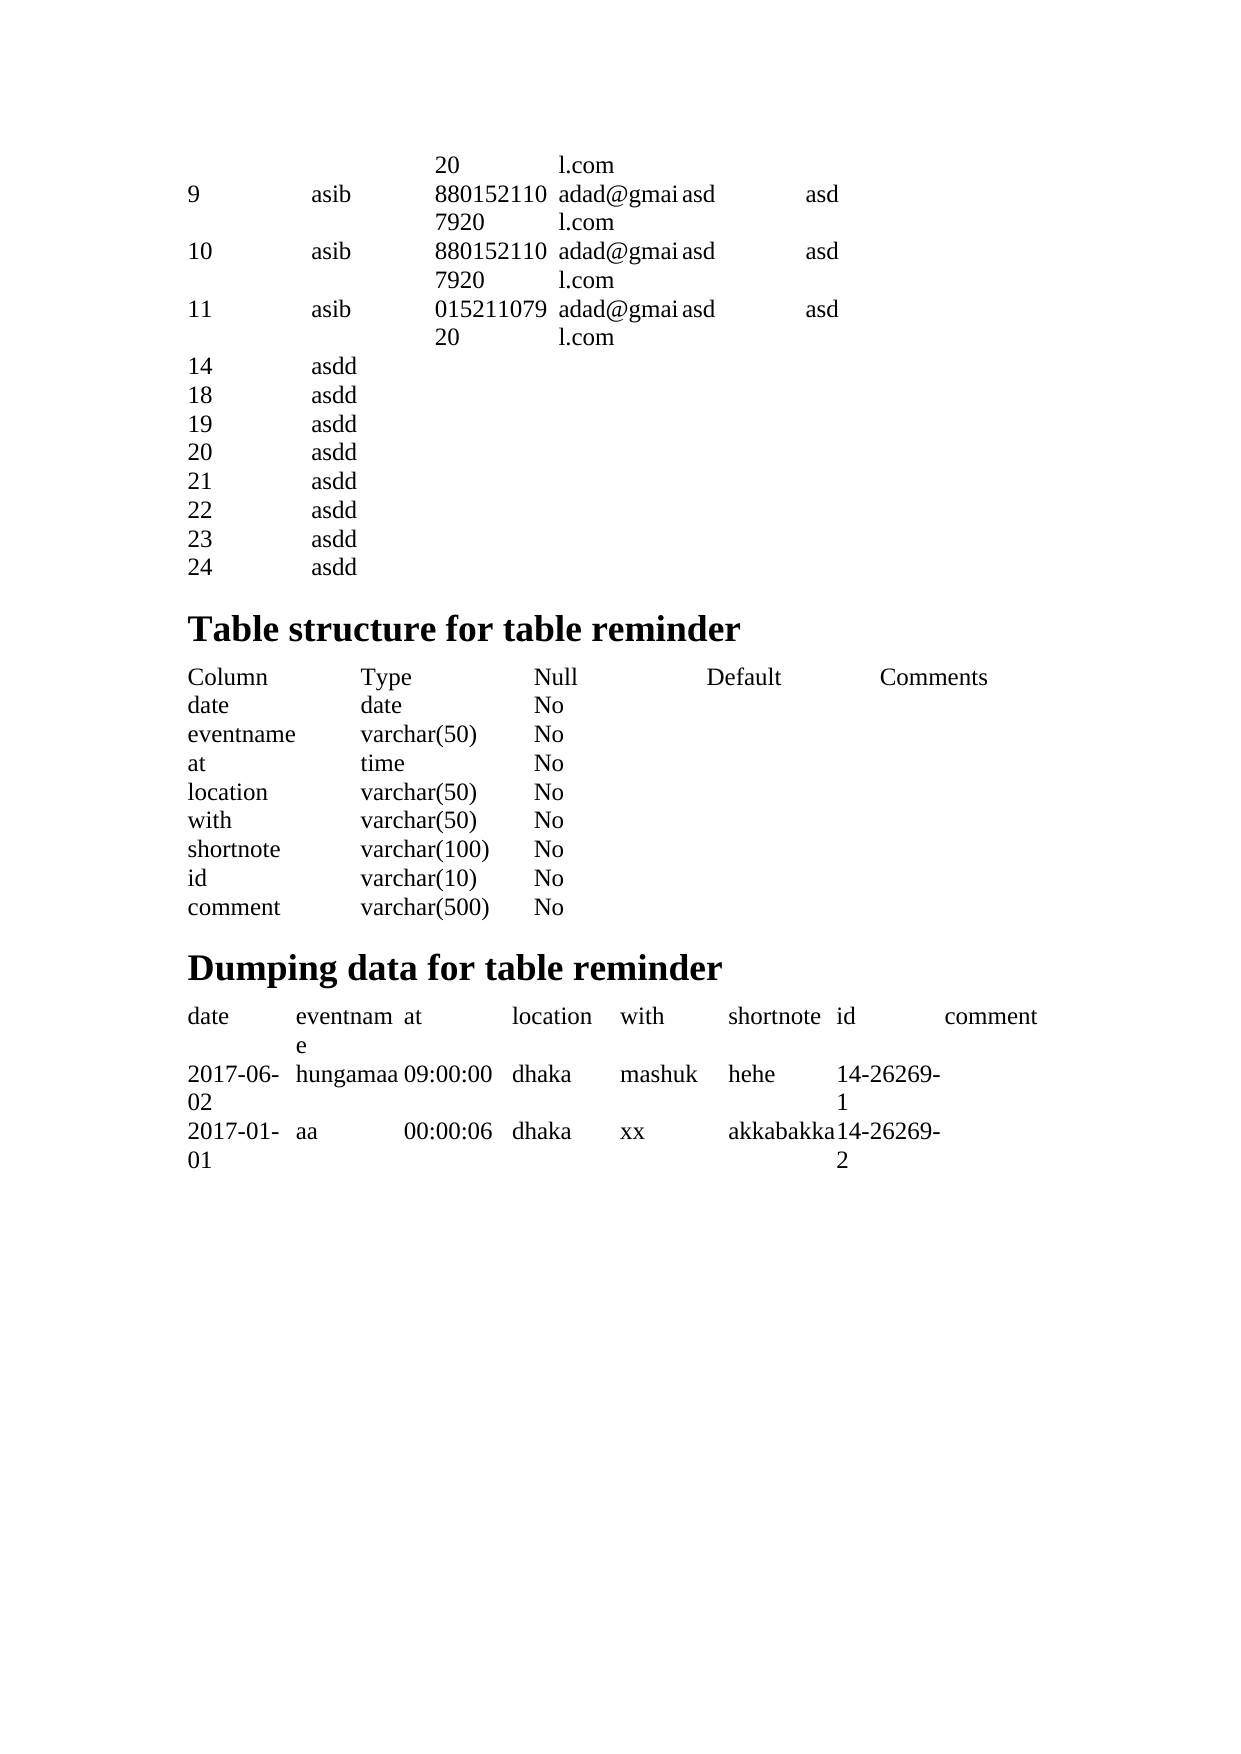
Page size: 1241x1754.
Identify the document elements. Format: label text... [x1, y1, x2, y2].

table_cell No [534, 892, 706, 921]
table_cell No [534, 806, 706, 834]
table_cell asd [682, 179, 805, 236]
table_cell with [188, 806, 360, 834]
table_cell 20 [435, 150, 558, 179]
table_cell varchar(50) [360, 806, 533, 834]
table_cell 00:00:06 [404, 1116, 512, 1174]
table_cell [929, 466, 1053, 495]
table_cell hungamaa [296, 1059, 404, 1116]
table_cell [880, 777, 1053, 806]
table_cell [558, 380, 682, 409]
table_cell [558, 351, 682, 380]
table_cell time [360, 748, 533, 777]
table_cell [880, 892, 1053, 921]
table_cell asdd [311, 380, 434, 409]
table_cell 24 [188, 553, 311, 581]
table_cell eventname [188, 719, 360, 748]
table_cell 14-26269-2 [836, 1116, 944, 1174]
table_cell shortnote [188, 834, 360, 863]
table_cell 18 [188, 380, 311, 409]
table_header date [188, 1001, 296, 1059]
table_cell varchar(10) [360, 863, 533, 892]
table_cell [944, 1059, 1053, 1116]
table_cell 2017-06-02 [188, 1059, 296, 1116]
table_cell [805, 351, 929, 380]
table_cell [880, 806, 1053, 834]
table_cell [929, 294, 1053, 351]
table_cell [682, 438, 805, 466]
table_cell [558, 409, 682, 437]
table_cell [944, 1116, 1053, 1174]
table_cell [880, 748, 1053, 777]
table_cell adad@gmail.com [558, 236, 682, 294]
table_header Null [534, 662, 706, 691]
table_cell No [534, 834, 706, 863]
table_cell [929, 150, 1053, 179]
table_cell varchar(50) [360, 719, 533, 748]
table_cell id [188, 863, 360, 892]
table_cell at [188, 748, 360, 777]
table_cell dhaka [512, 1059, 620, 1116]
table_cell 9 [188, 179, 311, 236]
table_cell 20 [188, 438, 311, 466]
table_cell [682, 524, 805, 552]
table_cell aa [296, 1116, 404, 1174]
table_cell [558, 495, 682, 524]
table_cell 10 [188, 236, 311, 294]
table_cell [682, 150, 805, 179]
table_cell [929, 495, 1053, 524]
table_cell No [534, 863, 706, 892]
table_cell 14-26269-1 [836, 1059, 944, 1116]
table_cell asd [805, 179, 929, 236]
table_cell asib [311, 236, 434, 294]
table_cell [682, 409, 805, 437]
table_cell [682, 553, 805, 581]
table_cell 14 [188, 351, 311, 380]
table_cell 09:00:00 [404, 1059, 512, 1116]
table_cell 19 [188, 409, 311, 437]
table_cell [435, 409, 558, 437]
table_cell [929, 351, 1053, 380]
table_cell [435, 351, 558, 380]
table_cell [929, 524, 1053, 552]
table_cell hehe [728, 1059, 836, 1116]
table_cell [558, 553, 682, 581]
table_header location [512, 1001, 620, 1059]
table_cell [682, 495, 805, 524]
table_cell 23 [188, 524, 311, 552]
table_cell [435, 495, 558, 524]
table_cell No [534, 719, 706, 748]
table_cell [706, 863, 879, 892]
table_header at [404, 1001, 512, 1059]
table_cell varchar(50) [360, 777, 533, 806]
table_cell [706, 691, 879, 719]
table_header eventname [296, 1001, 404, 1059]
table_cell [805, 524, 929, 552]
table_cell asd [682, 236, 805, 294]
table_header Column [188, 662, 360, 691]
table_cell adad@gmail.com [558, 179, 682, 236]
table_cell asdd [311, 466, 434, 495]
table_cell varchar(100) [360, 834, 533, 863]
table_cell [706, 806, 879, 834]
table_cell asd [682, 294, 805, 351]
table_cell [805, 466, 929, 495]
table_cell 22 [188, 495, 311, 524]
table_cell 11 [188, 294, 311, 351]
subtitle Table structure for table reminder [187, 606, 1053, 649]
table_cell [435, 524, 558, 552]
subtitle Dumping data for table reminder [187, 946, 1053, 989]
table_cell akkabakka [728, 1116, 836, 1174]
table_cell [311, 150, 434, 179]
table_cell comment [188, 892, 360, 921]
table_cell [435, 380, 558, 409]
table_cell [929, 380, 1053, 409]
table_cell [805, 380, 929, 409]
table_cell [805, 150, 929, 179]
table_cell [805, 495, 929, 524]
table_cell 2017-01-01 [188, 1116, 296, 1174]
table_cell [880, 863, 1053, 892]
table_cell asib [311, 179, 434, 236]
table_cell [880, 691, 1053, 719]
table_cell No [534, 691, 706, 719]
table_header id [836, 1001, 944, 1059]
table_cell [435, 553, 558, 581]
table_cell [805, 409, 929, 437]
table_cell 8801521107920 [435, 236, 558, 294]
table_cell [929, 553, 1053, 581]
table_cell [558, 438, 682, 466]
table_cell asib [311, 294, 434, 351]
table_cell [880, 719, 1053, 748]
table_cell [706, 777, 879, 806]
table_cell [880, 834, 1053, 863]
table_cell [929, 179, 1053, 236]
table_cell [682, 466, 805, 495]
table_cell [706, 892, 879, 921]
table_cell [929, 409, 1053, 437]
table_cell 8801521107920 [435, 179, 558, 236]
table_cell xx [620, 1116, 728, 1174]
table_cell asdd [311, 438, 434, 466]
table_cell location [188, 777, 360, 806]
table_cell [682, 351, 805, 380]
table_cell asdd [311, 351, 434, 380]
table_cell asd [805, 294, 929, 351]
table_cell asdd [311, 409, 434, 437]
table_cell varchar(500) [360, 892, 533, 921]
table_cell [435, 466, 558, 495]
table_cell [706, 719, 879, 748]
table_header shortnote [728, 1001, 836, 1059]
table_cell [435, 438, 558, 466]
table_header Comments [880, 662, 1053, 691]
table_cell mashuk [620, 1059, 728, 1116]
table_cell asdd [311, 553, 434, 581]
table_cell l.com [558, 150, 682, 179]
table_header comment [944, 1001, 1053, 1059]
table_header with [620, 1001, 728, 1059]
table_cell No [534, 777, 706, 806]
table_cell date [360, 691, 533, 719]
table_cell [706, 748, 879, 777]
table_cell 01521107920 [435, 294, 558, 351]
table_cell date [188, 691, 360, 719]
table_cell asdd [311, 524, 434, 552]
table_cell dhaka [512, 1116, 620, 1174]
table_cell [558, 466, 682, 495]
table_cell [682, 380, 805, 409]
table_cell [188, 150, 311, 179]
table_cell [805, 438, 929, 466]
table_cell [558, 524, 682, 552]
table_cell asd [805, 236, 929, 294]
table_header Default [706, 662, 879, 691]
table_cell [706, 834, 879, 863]
table_cell No [534, 748, 706, 777]
table_header Type [360, 662, 533, 691]
table_cell 21 [188, 466, 311, 495]
table_cell [805, 553, 929, 581]
table_cell [929, 236, 1053, 294]
table_cell [929, 438, 1053, 466]
table_cell adad@gmail.com [558, 294, 682, 351]
table_cell asdd [311, 495, 434, 524]
